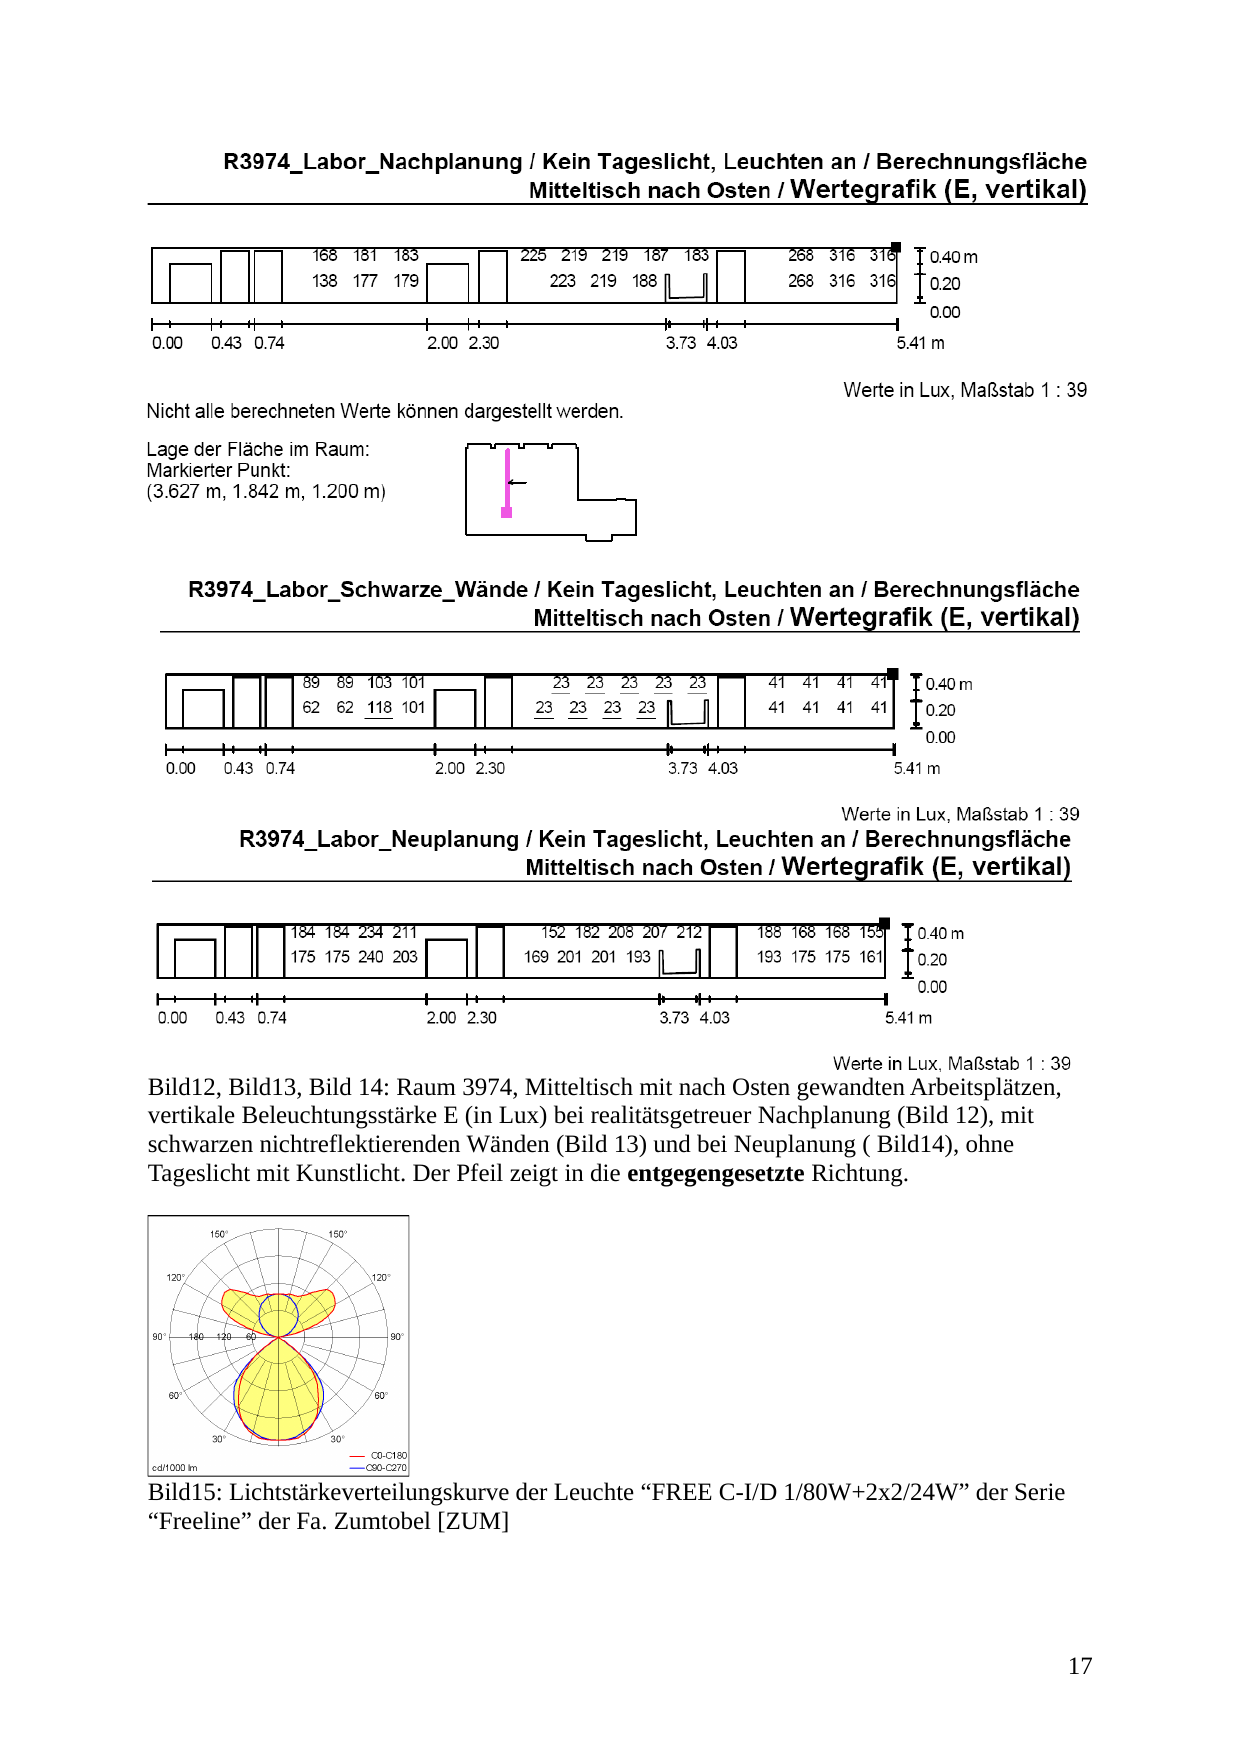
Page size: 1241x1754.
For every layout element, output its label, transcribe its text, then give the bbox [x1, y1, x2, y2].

picture [147, 575, 1086, 1072]
text Bild12, Bild13, Bild 14: Raum 3974, Mitteltisch mit nach Osten gewandten Arbeitsplätzen, vertikale Beleuchtungsstärke E (in Lux) bei realitätsgetreuer Nachplanung (Bild 12), mit schwarzen nichtreflektierenden Wänden (Bild 13) und bei Neuplanung ( Bild14), ohne Tageslicht mit Kunstlicht. Der Pfeil zeigt in die entgegengesetzte Richtung. [148, 1072, 1093, 1187]
text Bild15: Lichtstärkeverteilungskurve der Leuchte “FREE C-I/D 1/80W+2x2/24W” der Serie “Freeline” der Fa. Zumtobel [ZUM] [148, 1477, 1093, 1534]
picture [147, 1215, 410, 1477]
